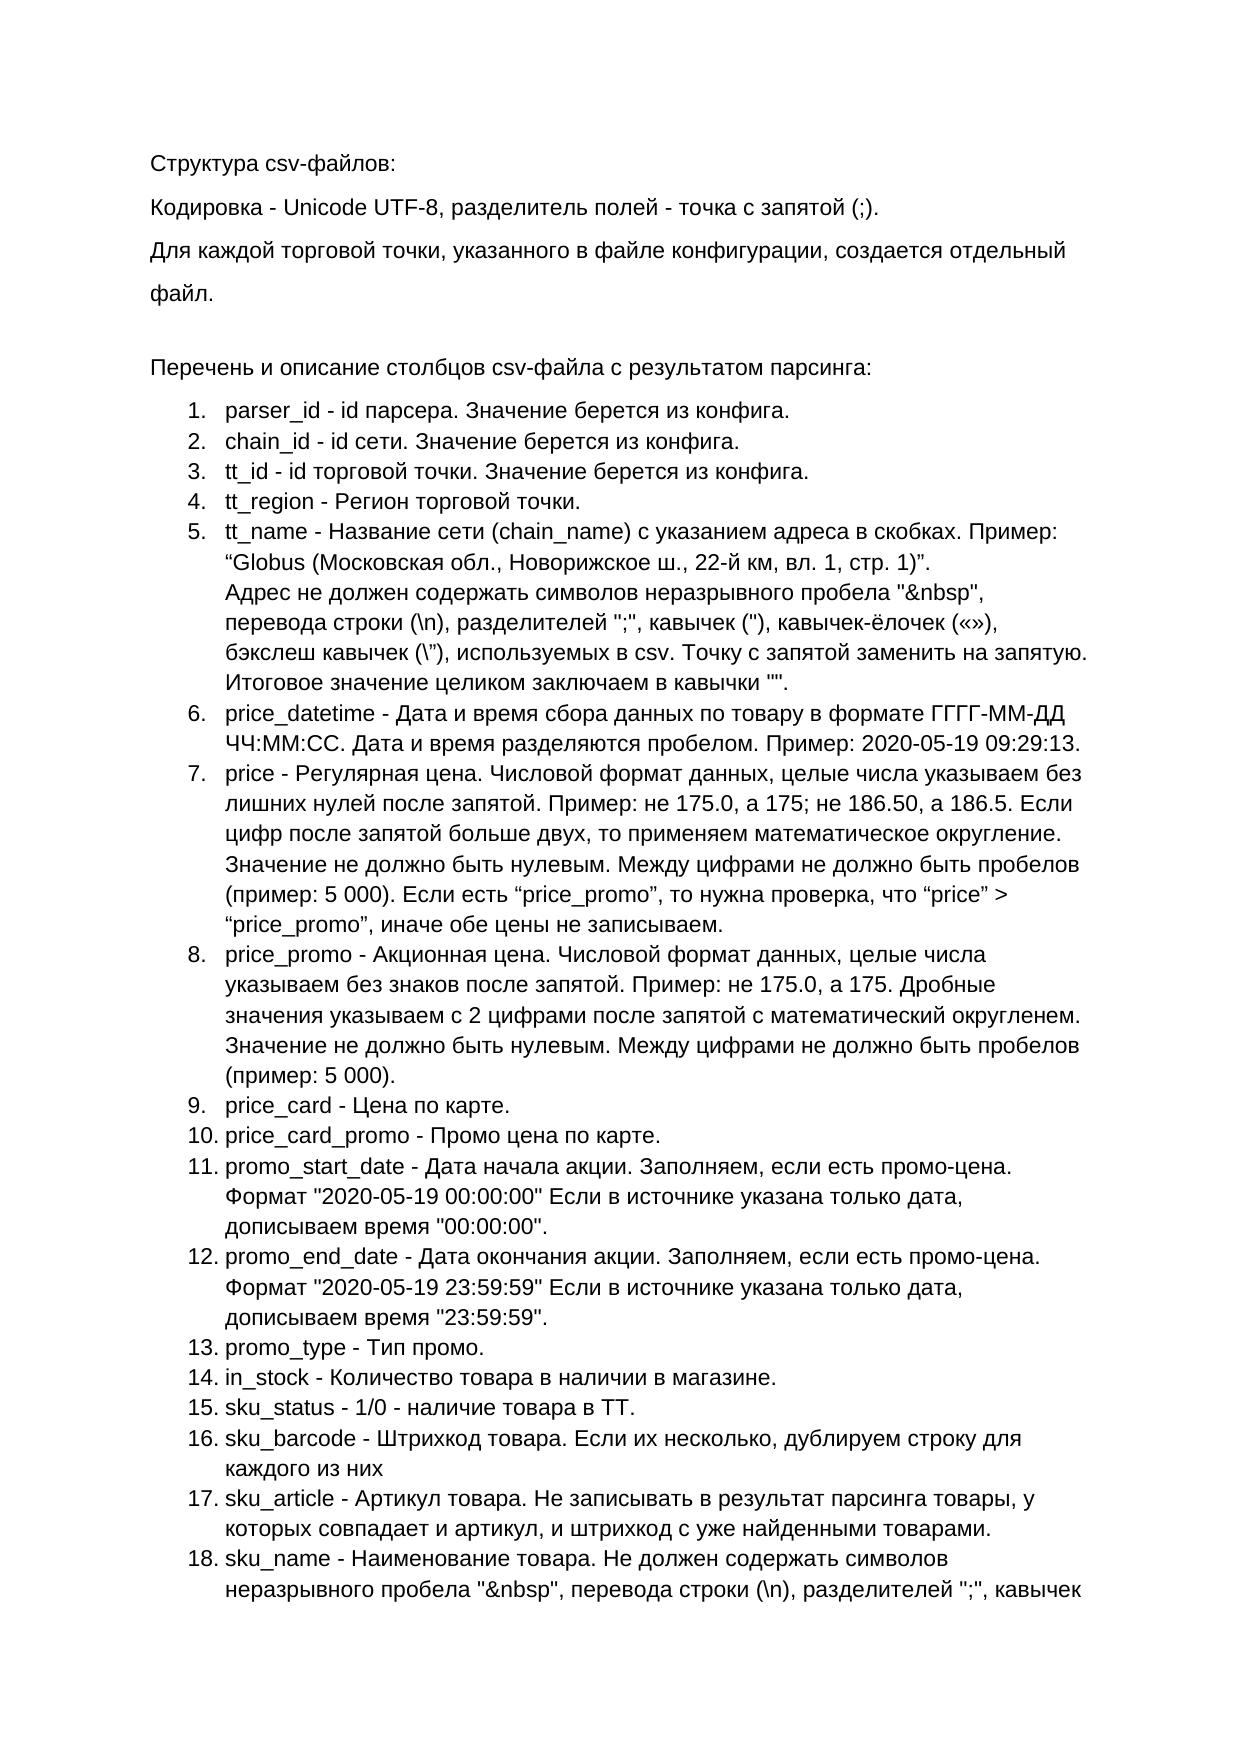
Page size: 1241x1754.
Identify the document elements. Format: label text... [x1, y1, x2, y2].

text Кодировка - Unicode UTF-8, разделитель полей - точка с запятой (;). [150, 193, 1090, 220]
list promo_start_date - Дата начала акции. Заполняем, если есть промо-цена. Формат "2020-05-19 00:00:00" Если в источнике указана только дата, дописываем время "00:00:00". [187, 1153, 1090, 1239]
text Для каждой торговой точки, указанного в файле конфигурации, создается отдельный файл. [150, 237, 1090, 307]
list sku_barcode - Штрихкод товара. Если их несколько, дублируем строку для каждого из них [187, 1424, 1090, 1481]
list parser_id - id парсера. Значение берется из конфига. [187, 397, 1090, 424]
list in_stock - Количество товара в наличии в магазине. [187, 1364, 1090, 1390]
list sku_status - 1/0 - наличие товара в ТТ. [187, 1394, 1090, 1421]
text Адрес не должен содержать символов неразрывного пробела "&nbsp", перевода строки (\n), разделителей ";", кавычек ("), кавычек-ёлочек («»), бэкслеш кавычек (\”), используемых в csv. Точку с запятой заменить на запятую. Итоговое значение целиком заключаем в кавычки "". [225, 579, 1090, 696]
list promo_end_date - Дата окончания акции. Заполняем, если есть промо-цена. Формат "2020-05-19 23:59:59" Если в источнике указана только дата, дописываем время "23:59:59". [187, 1243, 1090, 1330]
list tt_id - id торговой точки. Значение берется из конфига. [187, 458, 1090, 484]
list tt_region - Регион торговой точки. [187, 488, 1090, 514]
list price - Регулярная цена. Числовой формат данных, целые числа указываем без лишних нулей после запятой. Пример: не 175.0, а 175; не 186.50, а 186.5. Если цифр после запятой больше двух, то применяем математическое округление. Значение не должно быть нулевым. Между цифрами не должно быть пробелов (пример: 5 000). Если есть “price_promo”, то нужна проверка, что “price” > “price_promo”, иначе обе цены не записываем. [187, 760, 1090, 937]
text Перечень и описание столбцов csv-файла с результатом парсинга: [150, 354, 1090, 380]
list price_datetime - Дата и время сбора данных по товару в формате ГГГГ-ММ-ДД ЧЧ:ММ:СС. Дата и время разделяются пробелом. Пример: 2020-05-19 09:29:13. [187, 699, 1090, 756]
text Структура csv-файлов: [150, 150, 1090, 176]
list price_card_promo - Промо цена по карте. [187, 1122, 1090, 1149]
list chain_id - id сети. Значение берется из конфига. [187, 428, 1090, 454]
list price_card - Цена по карте. [187, 1092, 1090, 1118]
list tt_name - Название сети (chain_name) с указанием адреса в скобках. Пример: [187, 518, 1090, 544]
list sku_article - Артикул товара. Не записывать в результат парсинга товары, у которых совпадает и артикул, и штрихкод с уже найденными товарами. [187, 1485, 1090, 1541]
text “Globus (Московская обл., Новорижское ш., 22-й км, вл. 1, стр. 1)”. [225, 548, 1090, 575]
list price_promo - Акционная цена. Числовой формат данных, целые числа указываем без знаков после запятой. Пример: не 175.0, а 175. Дробные значения указываем с 2 цифрами после запятой с математический округленем. Значение не должно быть нулевым. Между цифрами не должно быть пробелов (пример: 5 000). [187, 941, 1090, 1088]
list sku_name - Наименование товара. Не должен содержать символов неразрывного пробела "&nbsp", перевода строки (\n), разделителей ";", кавычек [187, 1545, 1090, 1602]
list promo_type - Тип промо. [187, 1334, 1090, 1360]
